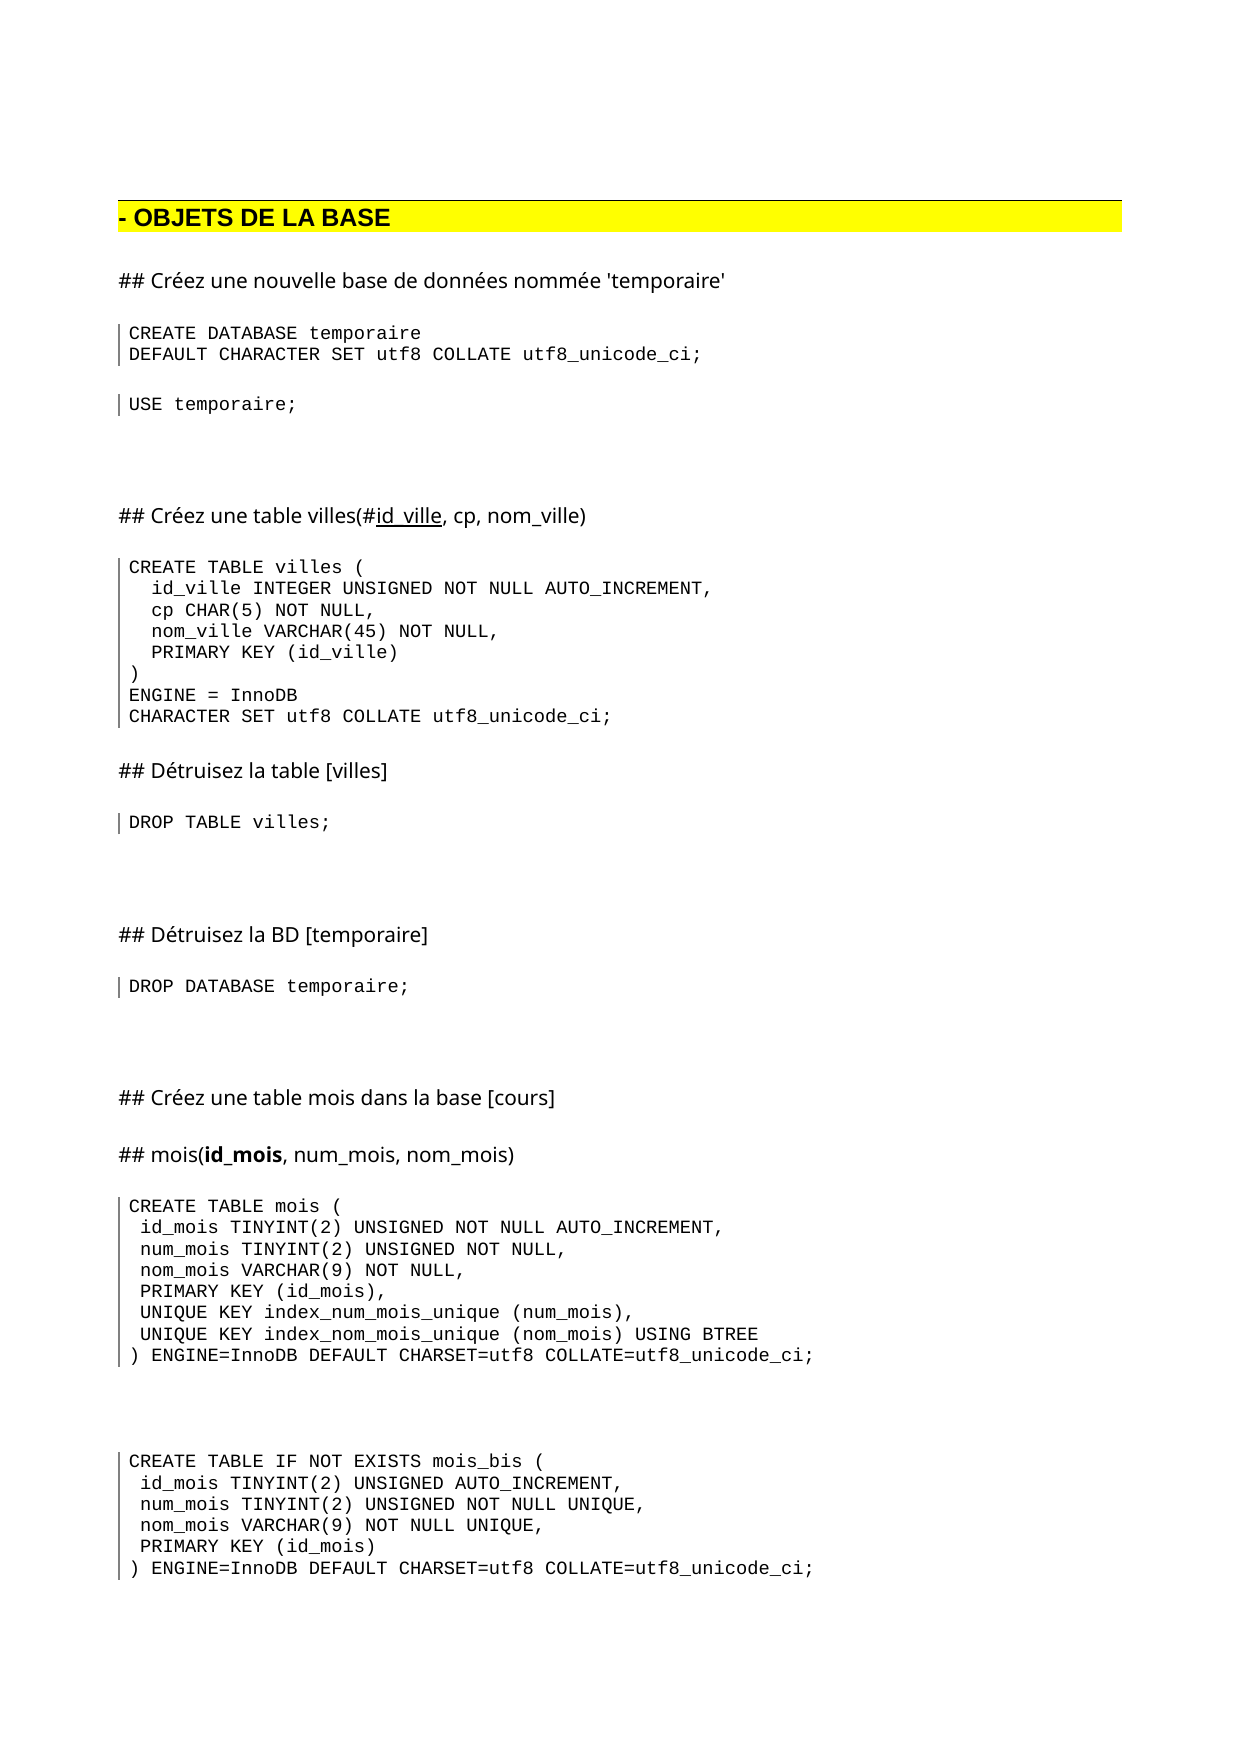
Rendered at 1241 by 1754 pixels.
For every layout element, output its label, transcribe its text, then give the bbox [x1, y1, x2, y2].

text ) [120, 664, 1122, 685]
text USE temporaire; [120, 394, 1122, 416]
text ## Créez une table villes(#id_ville, cp, nom_ville) [118, 501, 1122, 529]
text id_ville INTEGER UNSIGNED NOT NULL AUTO_INCREMENT, [120, 579, 1122, 600]
text DROP TABLE villes; [120, 813, 1122, 834]
text num_mois TINYINT(2) UNSIGNED NOT NULL, [120, 1239, 1122, 1261]
text DEFAULT CHARACTER SET utf8 COLLATE utf8_unicode_ci; [120, 345, 1122, 366]
text PRIMARY KEY (id_mois), [120, 1282, 1122, 1303]
text id_mois TINYINT(2) UNSIGNED NOT NULL AUTO_INCREMENT, [120, 1218, 1122, 1239]
subtitle - OBJETS DE LA BASE [118, 201, 1122, 232]
text ## mois(id_mois, num_mois, nom_mois) [118, 1140, 1122, 1168]
text ENGINE = InnoDB [120, 685, 1122, 707]
text CREATE TABLE mois ( [120, 1197, 1122, 1218]
text CREATE TABLE villes ( [120, 558, 1122, 579]
text PRIMARY KEY (id_ville) [120, 643, 1122, 664]
text ## Détruisez la table [villes] [118, 756, 1122, 785]
text num_mois TINYINT(2) UNSIGNED NOT NULL UNIQUE, [120, 1495, 1122, 1516]
text ## Détruisez la BD [temporaire] [118, 920, 1122, 948]
text DROP DATABASE temporaire; [120, 977, 1122, 998]
text CREATE TABLE IF NOT EXISTS mois_bis ( [120, 1452, 1122, 1473]
text PRIMARY KEY (id_mois) [120, 1537, 1122, 1558]
text UNIQUE KEY index_num_mois_unique (num_mois), [120, 1303, 1122, 1324]
text CHARACTER SET utf8 COLLATE utf8_unicode_ci; [120, 707, 1122, 728]
text nom_ville VARCHAR(45) NOT NULL, [120, 622, 1122, 643]
text cp CHAR(5) NOT NULL, [120, 600, 1122, 622]
text ) ENGINE=InnoDB DEFAULT CHARSET=utf8 COLLATE=utf8_unicode_ci; [120, 1346, 1122, 1367]
text ) ENGINE=InnoDB DEFAULT CHARSET=utf8 COLLATE=utf8_unicode_ci; [120, 1558, 1122, 1580]
text nom_mois VARCHAR(9) NOT NULL, [120, 1261, 1122, 1282]
text ## Créez une table mois dans la base [cours] [118, 1083, 1122, 1112]
text id_mois TINYINT(2) UNSIGNED AUTO_INCREMENT, [120, 1473, 1122, 1495]
text CREATE DATABASE temporaire [118, 323, 1122, 345]
text UNIQUE KEY index_nom_mois_unique (nom_mois) USING BTREE [120, 1324, 1122, 1346]
text ## Créez une nouvelle base de données nommée 'temporaire' [118, 267, 1122, 295]
text nom_mois VARCHAR(9) NOT NULL UNIQUE, [120, 1516, 1122, 1537]
